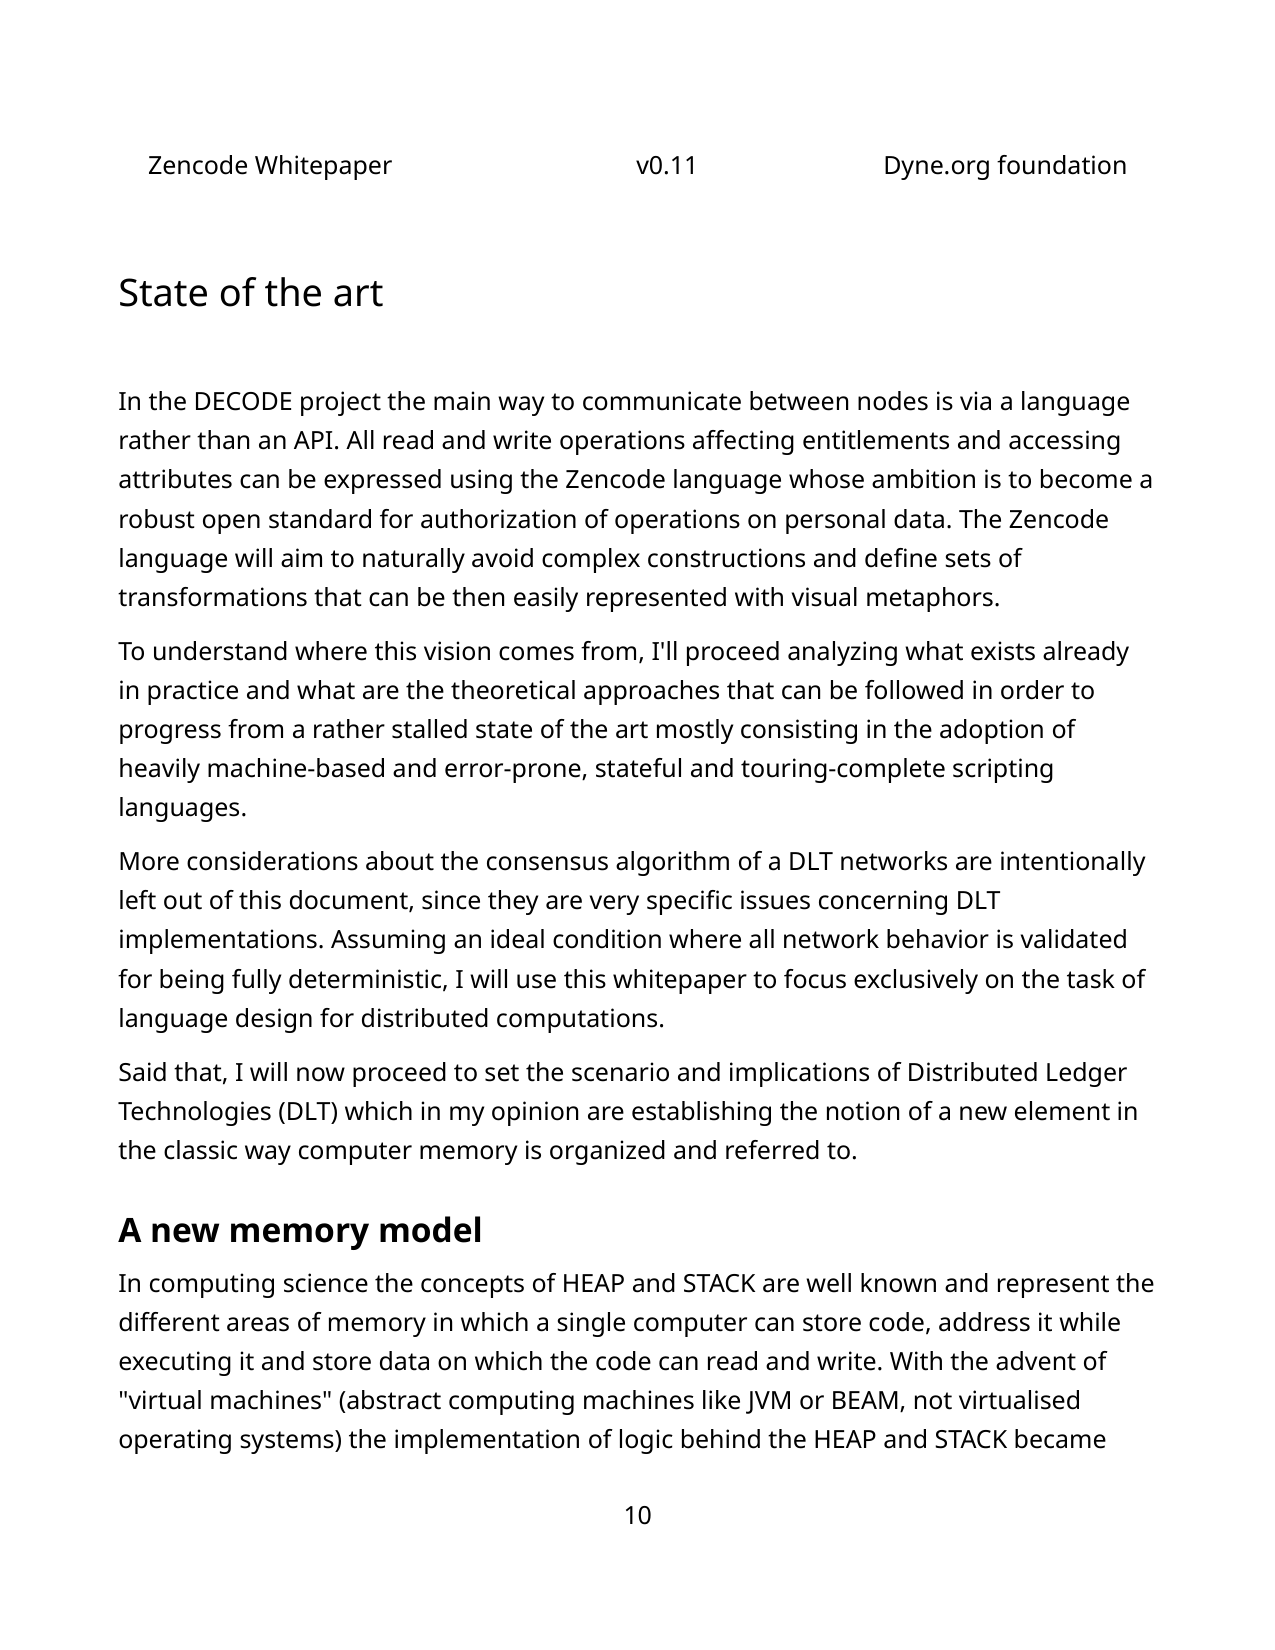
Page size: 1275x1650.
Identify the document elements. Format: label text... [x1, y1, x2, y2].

text To understand where this vision comes from, I'll proceed analyzing what exists already in practice and what are the theoretical approaches that can be followed in order to progress from a rather stalled state of the art mostly consisting in the adoption of heavily machine-based and error-prone, stateful and touring-complete scripting languages. [118, 633, 1157, 824]
subtitle State of the art [118, 266, 1157, 317]
subtitle A new memory model [118, 1207, 1157, 1253]
text In the DECODE project the main way to communicate between nodes is via a language rather than an API. All read and write operations affecting entitlements and accessing attributes can be expressed using the Zencode language whose ambition is to become a robust open standard for authorization of operations on personal data. The Zencode language will aim to naturally avoid complex constructions and define sets of transformations that can be then easily represented with visual metaphors. [118, 384, 1157, 614]
text More considerations about the consensus algorithm of a DLT networks are intentionally left out of this document, since they are very specific issues concerning DLT implementations. Assuming an ideal condition where all network behavior is validated for being fully deterministic, I will use this whitepaper to focus exclusively on the task of language design for distributed computations. [118, 844, 1157, 1034]
text Said that, I will now proceed to set the scenario and implications of Distributed Ledger Technologies (DLT) which in my opinion are establishing the notion of a new element in the classic way computer memory is organized and referred to. [118, 1054, 1157, 1167]
text In computing science the concepts of HEAP and STACK are well known and represent the different areas of memory in which a single computer can store code, address it while executing it and store data on which the code can read and write. With the advent of "virtual machines" (abstract computing machines like JVM or BEAM, not virtualised operating systems) the implementation of logic behind the HEAP and STACK became [118, 1265, 1157, 1456]
